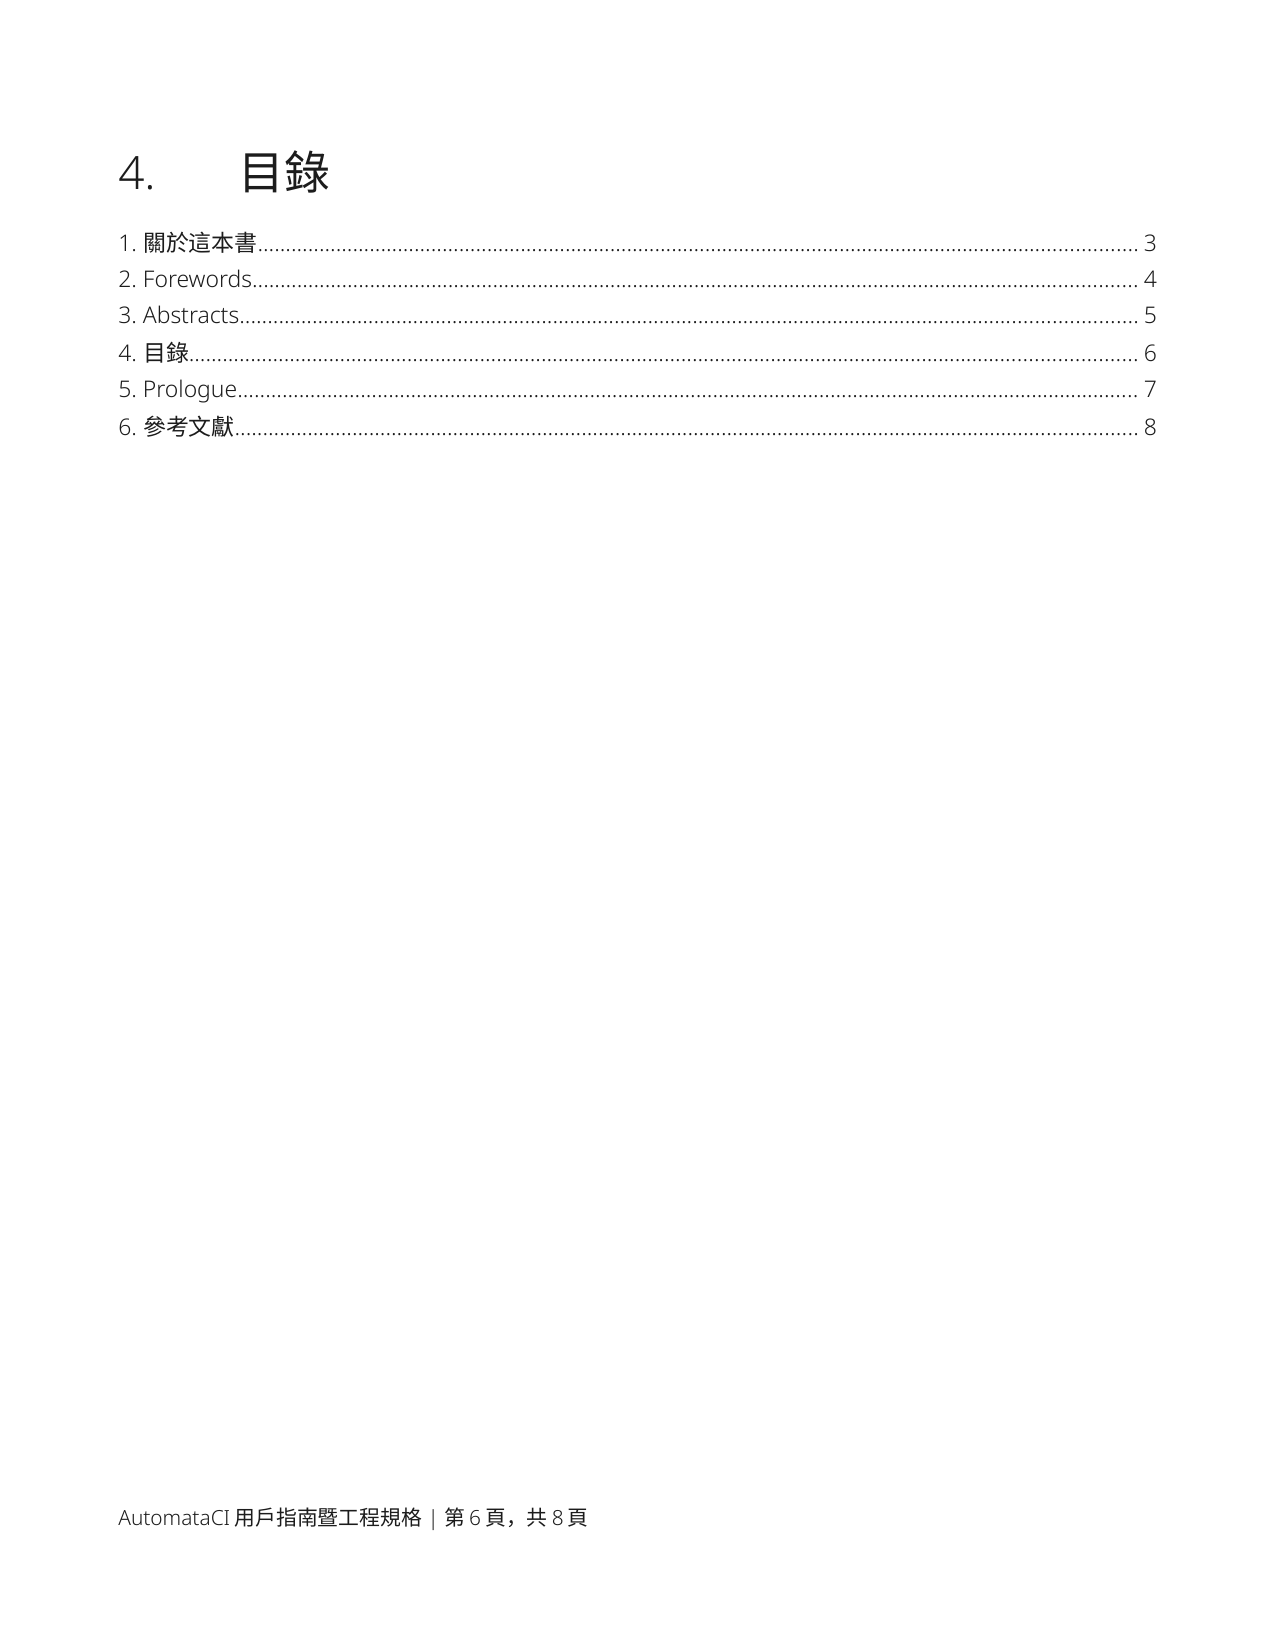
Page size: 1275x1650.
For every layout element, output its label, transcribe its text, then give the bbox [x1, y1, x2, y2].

text 2. Forewords 4 [118, 263, 1157, 294]
text 6. 參考文獻 8 [118, 409, 1157, 442]
text 3. Abstracts 5 [118, 299, 1157, 330]
text 5. Prologue 7 [118, 373, 1157, 404]
text 4. 目錄 6 [118, 335, 1157, 368]
text 1. 關於這本書 3 [118, 224, 1157, 258]
subtitle 目錄 [118, 136, 1157, 203]
